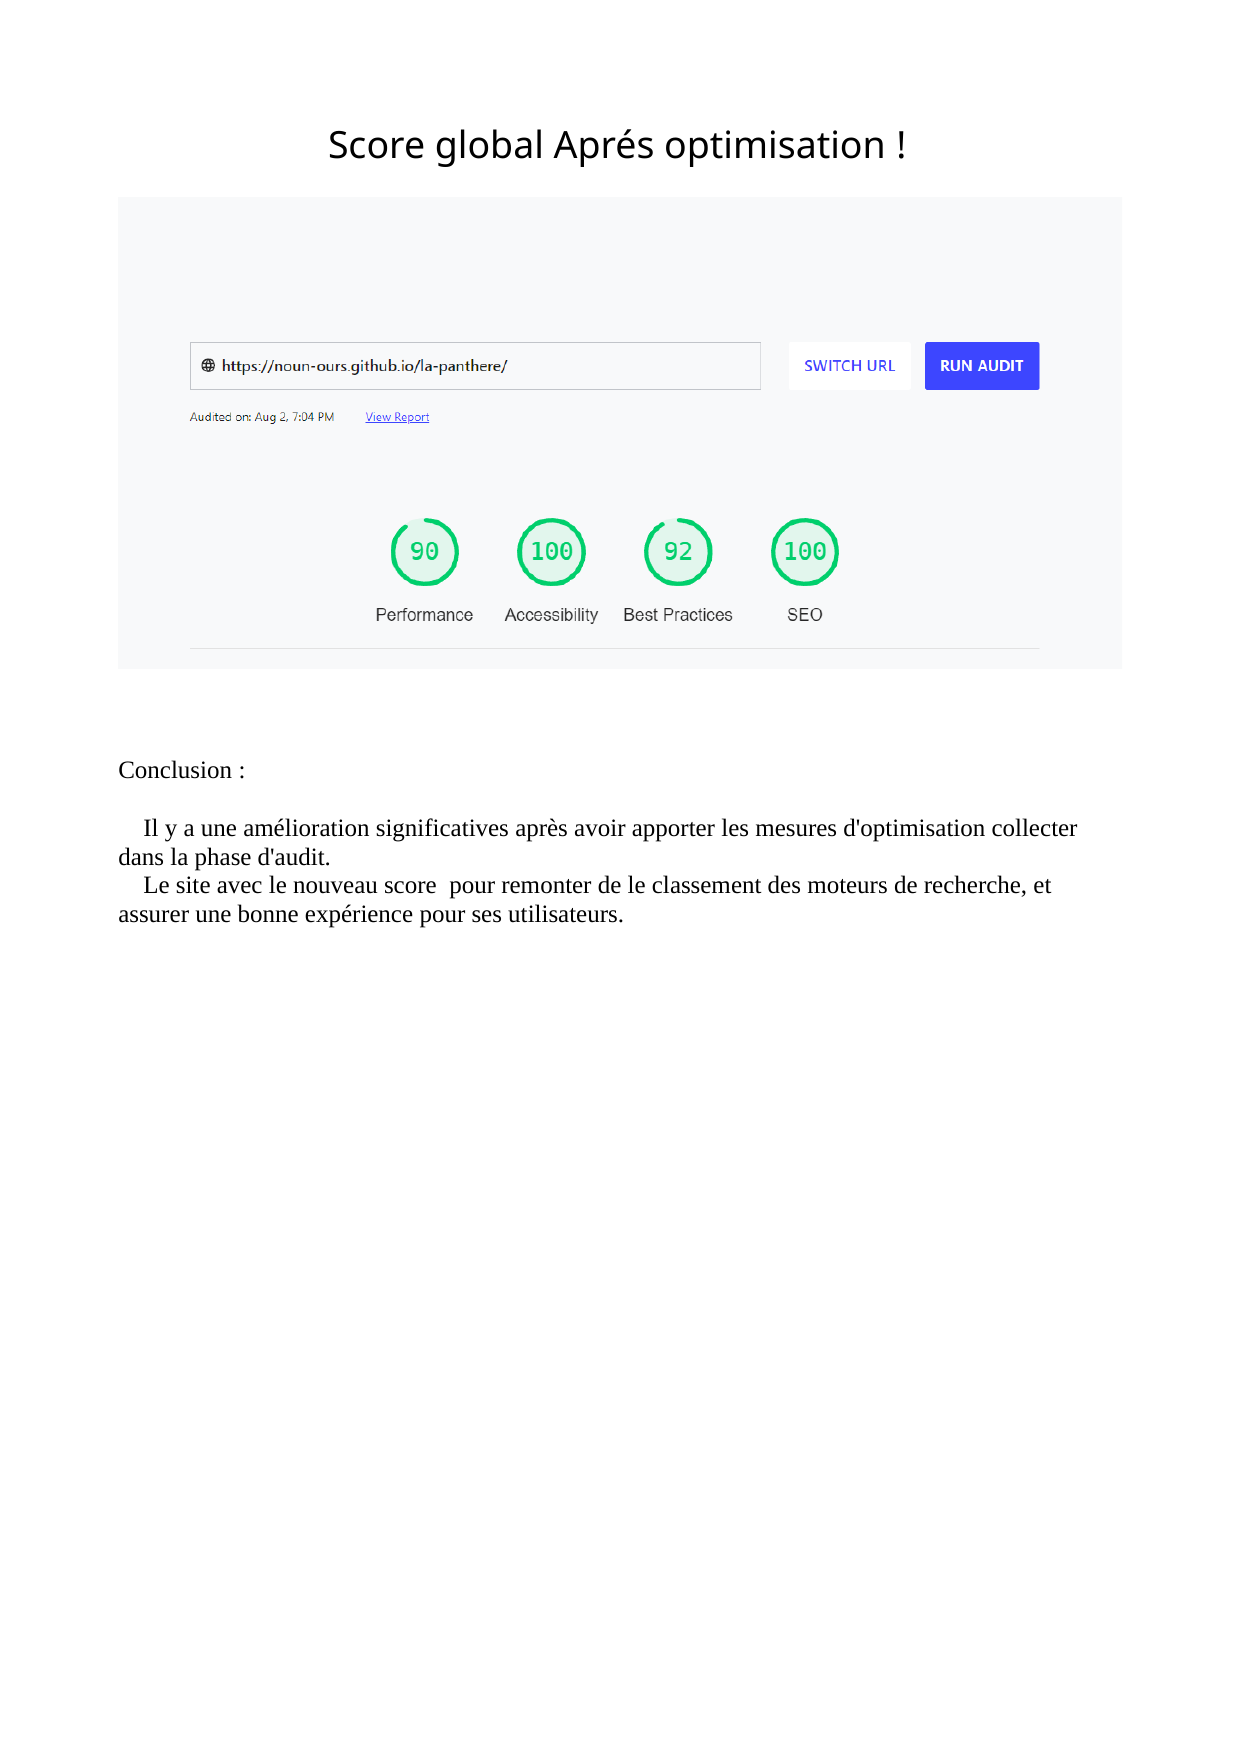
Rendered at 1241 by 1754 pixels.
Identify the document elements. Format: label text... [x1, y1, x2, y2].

text Score global Aprés optimisation ! [118, 118, 1122, 169]
text Conclusion : [118, 755, 1122, 784]
text Il y a une amélioration significatives après avoir apporter les mesures d'optimisation collecter dans la phase d'audit. [118, 813, 1122, 870]
text Le site avec le nouveau score pour remonter de le classement des moteurs de recherche, et assurer une bonne expérience pour ses utilisateurs. [118, 870, 1122, 928]
picture [118, 197, 1123, 669]
